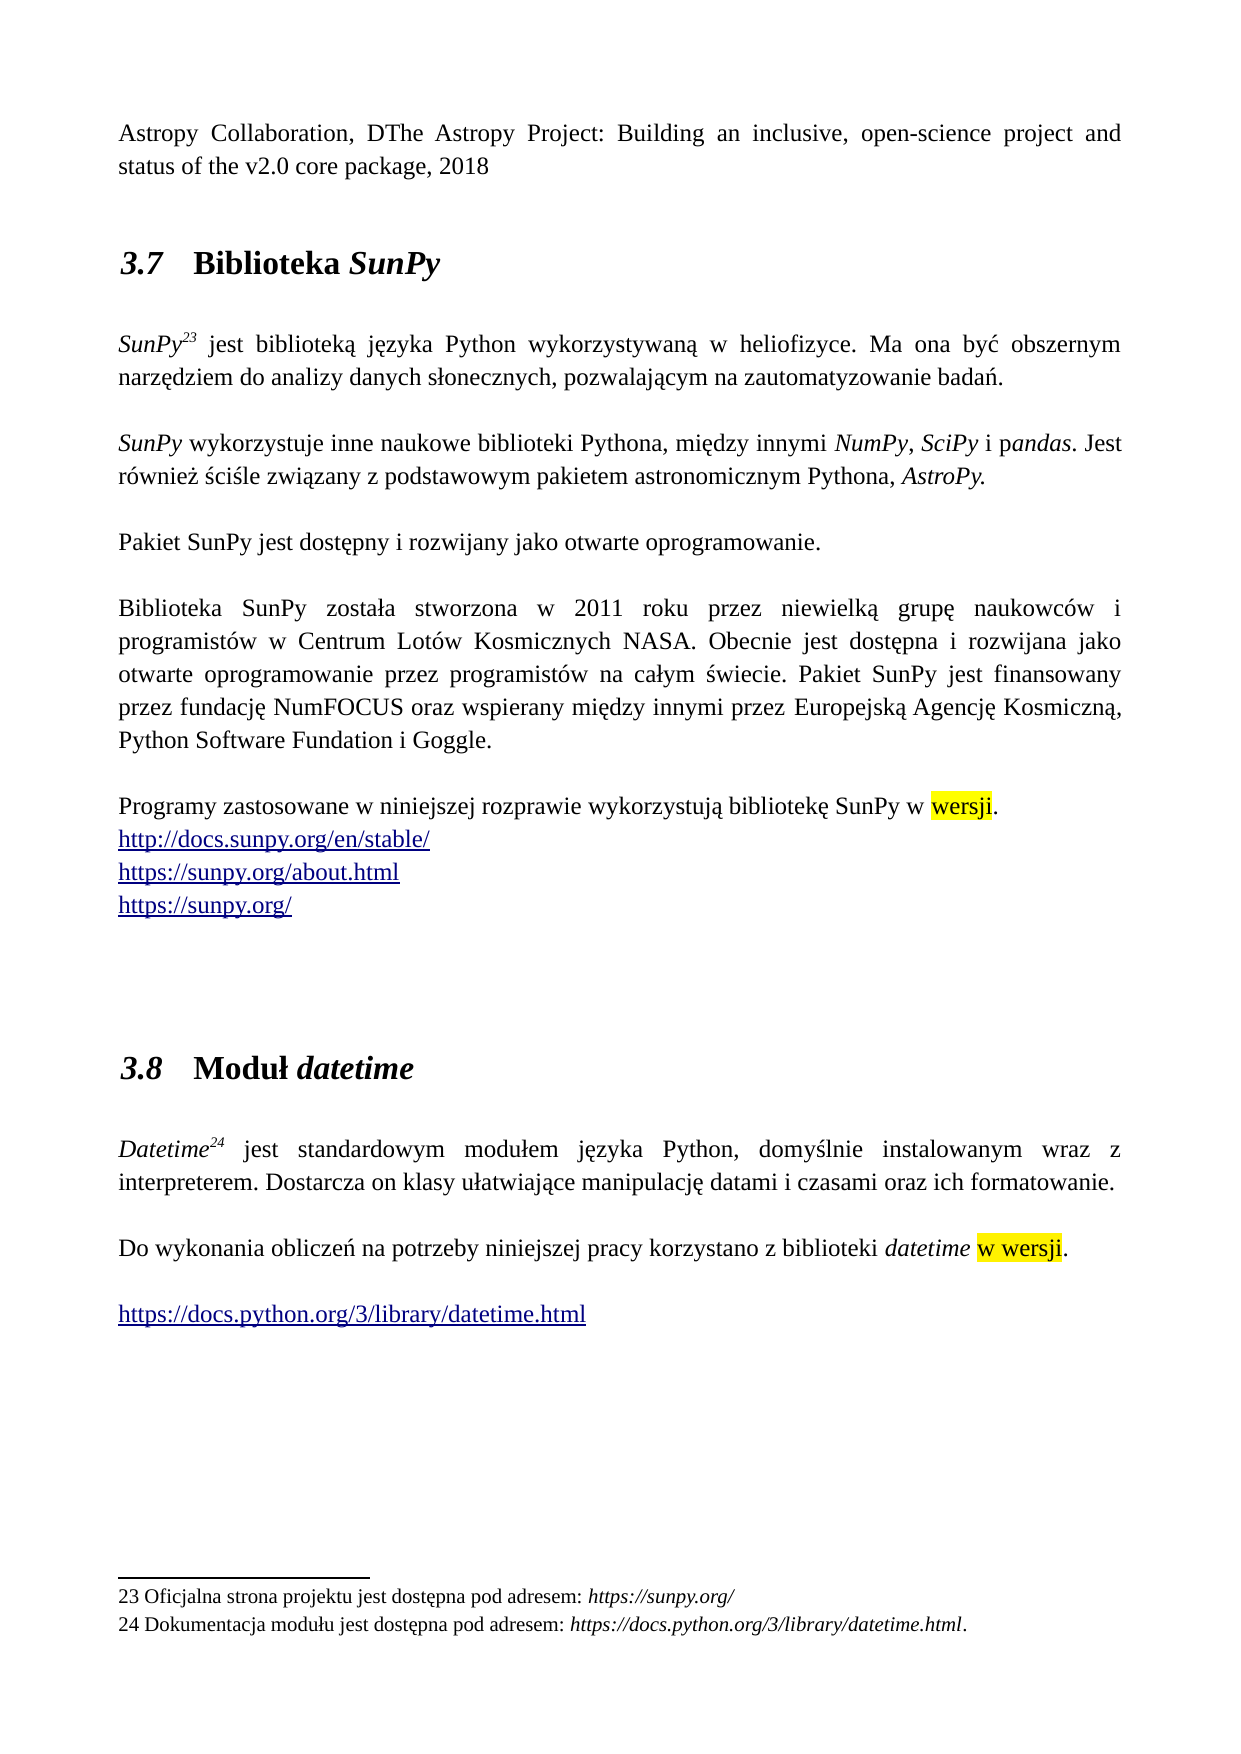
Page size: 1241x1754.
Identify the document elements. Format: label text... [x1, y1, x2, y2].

text SunPy jest biblioteką języka Python wykorzystywaną w heliofizyce. Ma ona być obszernym narzędziem do analizy danych słonecznych, pozwalającym na zautomatyzowanie badań. [118, 329, 1122, 391]
text Biblioteka SunPy została stworzona w 2011 roku przez niewielką grupę naukowców i programistów w Centrum Lotów Kosmicznych NASA. Obecnie jest dostępna i rozwijana jako otwarte oprogramowanie przez programistów na całym świecie. Pakiet SunPy jest finansowany przez fundację NumFOCUS oraz wspierany między innymi przez Europejską Agencję Kosmiczną, Python Software Fundation i Goggle. [118, 593, 1122, 754]
text SunPy wykorzystuje inne naukowe biblioteki Pythona, między innymi NumPy, SciPy i pandas. Jest również ściśle związany z podstawowym pakietem astronomicznym Pythona, AstroPy. [118, 428, 1122, 490]
text Oficjalna strona projektu jest dostępna pod adresem: https://sunpy.org/ [118, 1584, 1122, 1608]
subtitle Moduł datetime [112, 1048, 1122, 1087]
text https://docs.python.org/3/library/datetime.html [118, 1299, 1122, 1328]
text Programy zastosowane w niniejszej rozprawie wykorzystują bibliotekę SunPy w wersji. http://docs.sunpy.org/en/stable/ [118, 791, 1122, 853]
subtitle Biblioteka SunPy [112, 243, 1122, 282]
text Astropy Collaboration, DThe Astropy Project: Building an inclusive, open-science project and status of the v2.0 core package, 2018 [118, 118, 1122, 180]
text Pakiet SunPy jest dostępny i rozwijany jako otwarte oprogramowanie. [118, 527, 1122, 556]
text https://sunpy.org/about.html [118, 857, 1122, 886]
text Datetime jest standardowym modułem języka Python, domyślnie instalowanym wraz z interpreterem. Dostarcza on klasy ułatwiające manipulację datami i czasami oraz ich formatowanie. [118, 1134, 1122, 1196]
text https://sunpy.org/ [118, 890, 1122, 919]
text Do wykonania obliczeń na potrzeby niniejszej pracy korzystano z biblioteki datetime w wersji. [118, 1233, 1122, 1262]
text Dokumentacja modułu jest dostępna pod adresem: https://docs.python.org/3/library/datetime.html. [118, 1612, 1122, 1636]
